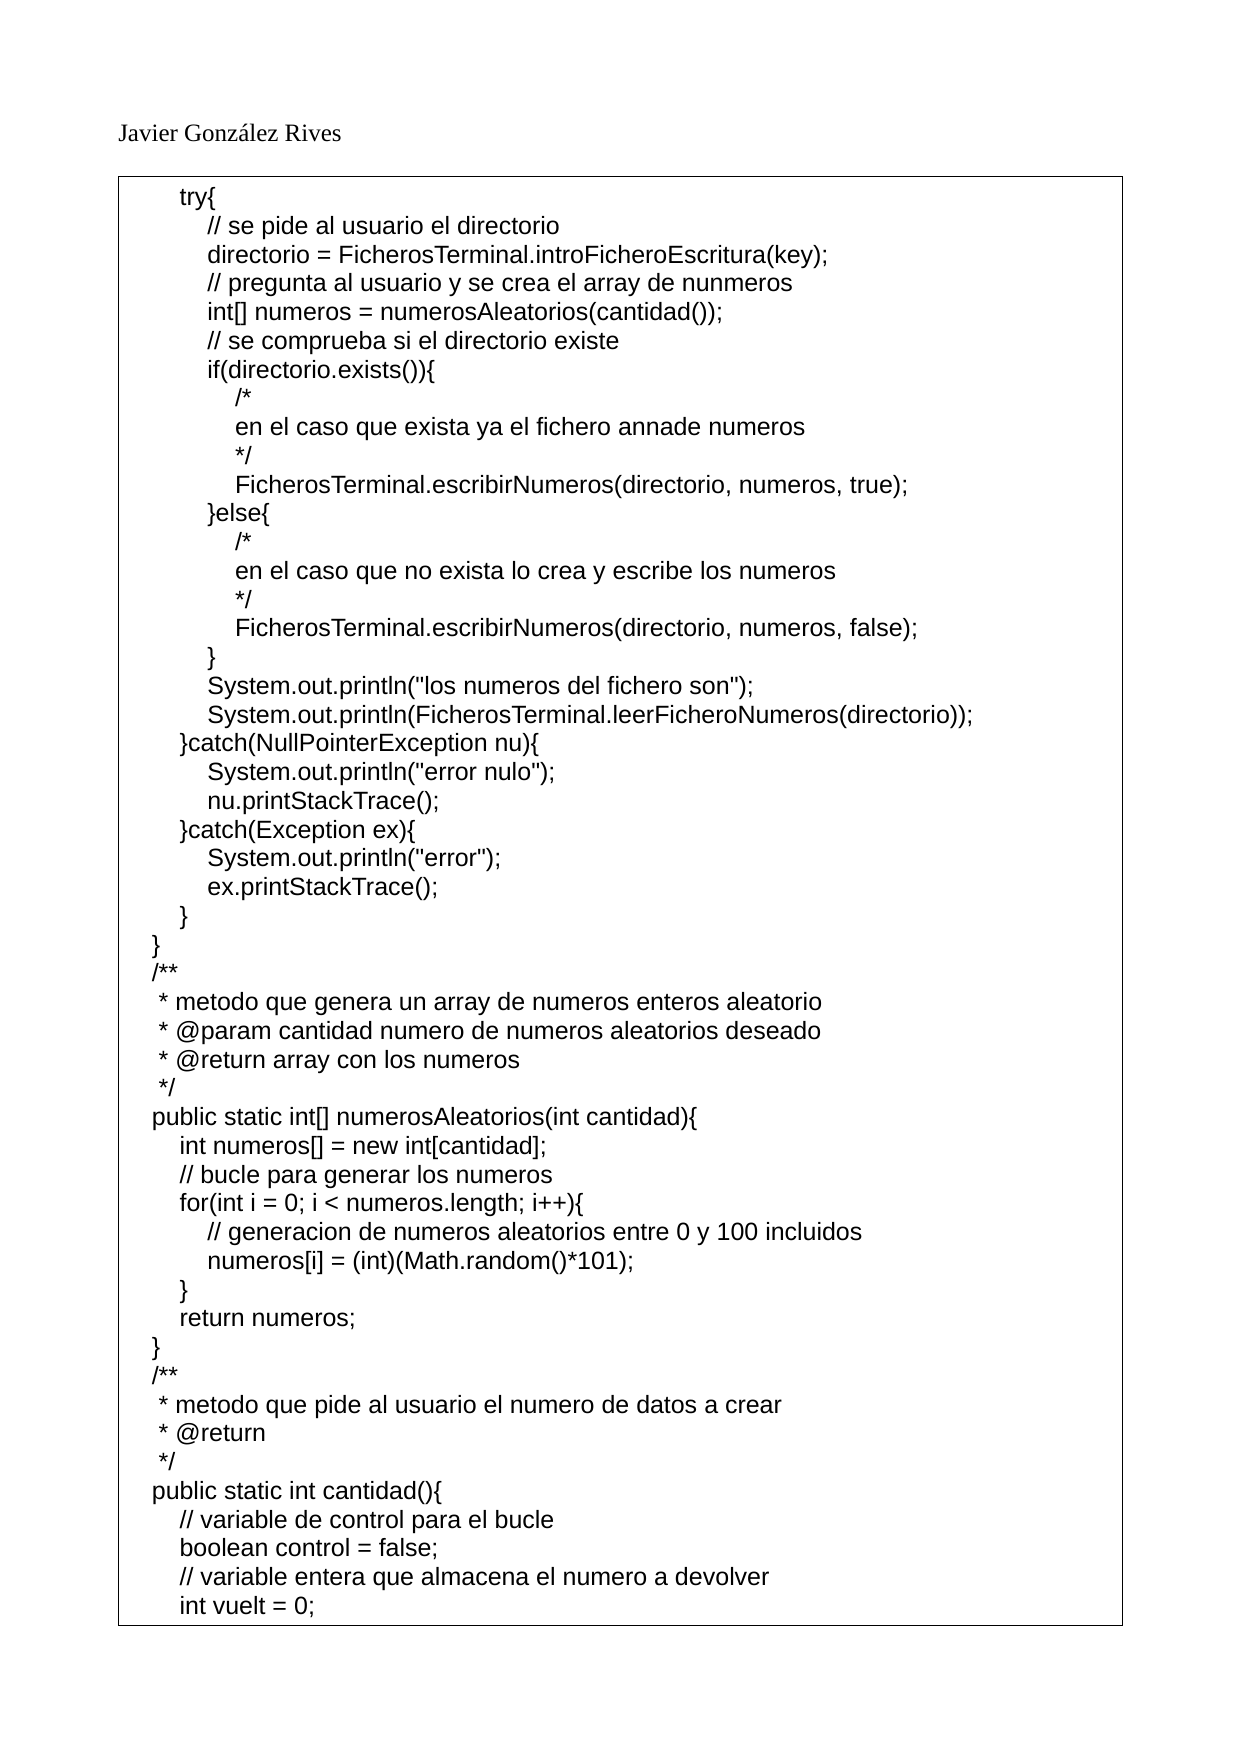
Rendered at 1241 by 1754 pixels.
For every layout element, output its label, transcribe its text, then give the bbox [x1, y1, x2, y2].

table_header try{ // se pide al usuario el directorio directorio = FicherosTerminal.introFicheroEscritura(key); // pregunta al usuario y se crea el array de nunmeros int[] numeros = numerosAleatorios(cantidad()); // se comprueba si el directorio existe if(directorio.exists()){ /* en el caso que exista ya el fichero annade numeros */ FicherosTerminal.escribirNumeros(directorio, numeros, true); }else{ /* en el caso que no exista lo crea y escribe los numeros */ FicherosTerminal.escribirNumeros(directorio, numeros, false); } System.out.println("los numeros del fichero son"); System.out.println(FicherosTerminal.leerFicheroNumeros(directorio)); }catch(NullPointerException nu){ System.out.println("error nulo"); nu.printStackTrace(); }catch(Exception ex){ System.out.println("error"); ex.printStackTrace(); } } /** * metodo que genera un array de numeros enteros aleatorio * @param cantidad numero de numeros aleatorios deseado * @return array con los numeros */ public static int[] numerosAleatorios(int cantidad){ int numeros[] = new int[cantidad]; // bucle para generar los numeros for(int i = 0; i < numeros.length; i++){ // generacion de numeros aleatorios entre 0 y 100 incluidos numeros[i] = (int)(Math.random()*101); } return numeros; } /** * metodo que pide al usuario el numero de datos a crear * @return */ public static int cantidad(){ // variable de control para el bucle boolean control = false; // variable entera que almacena el numero a devolver int vuelt = 0; [119, 177, 1122, 1625]
